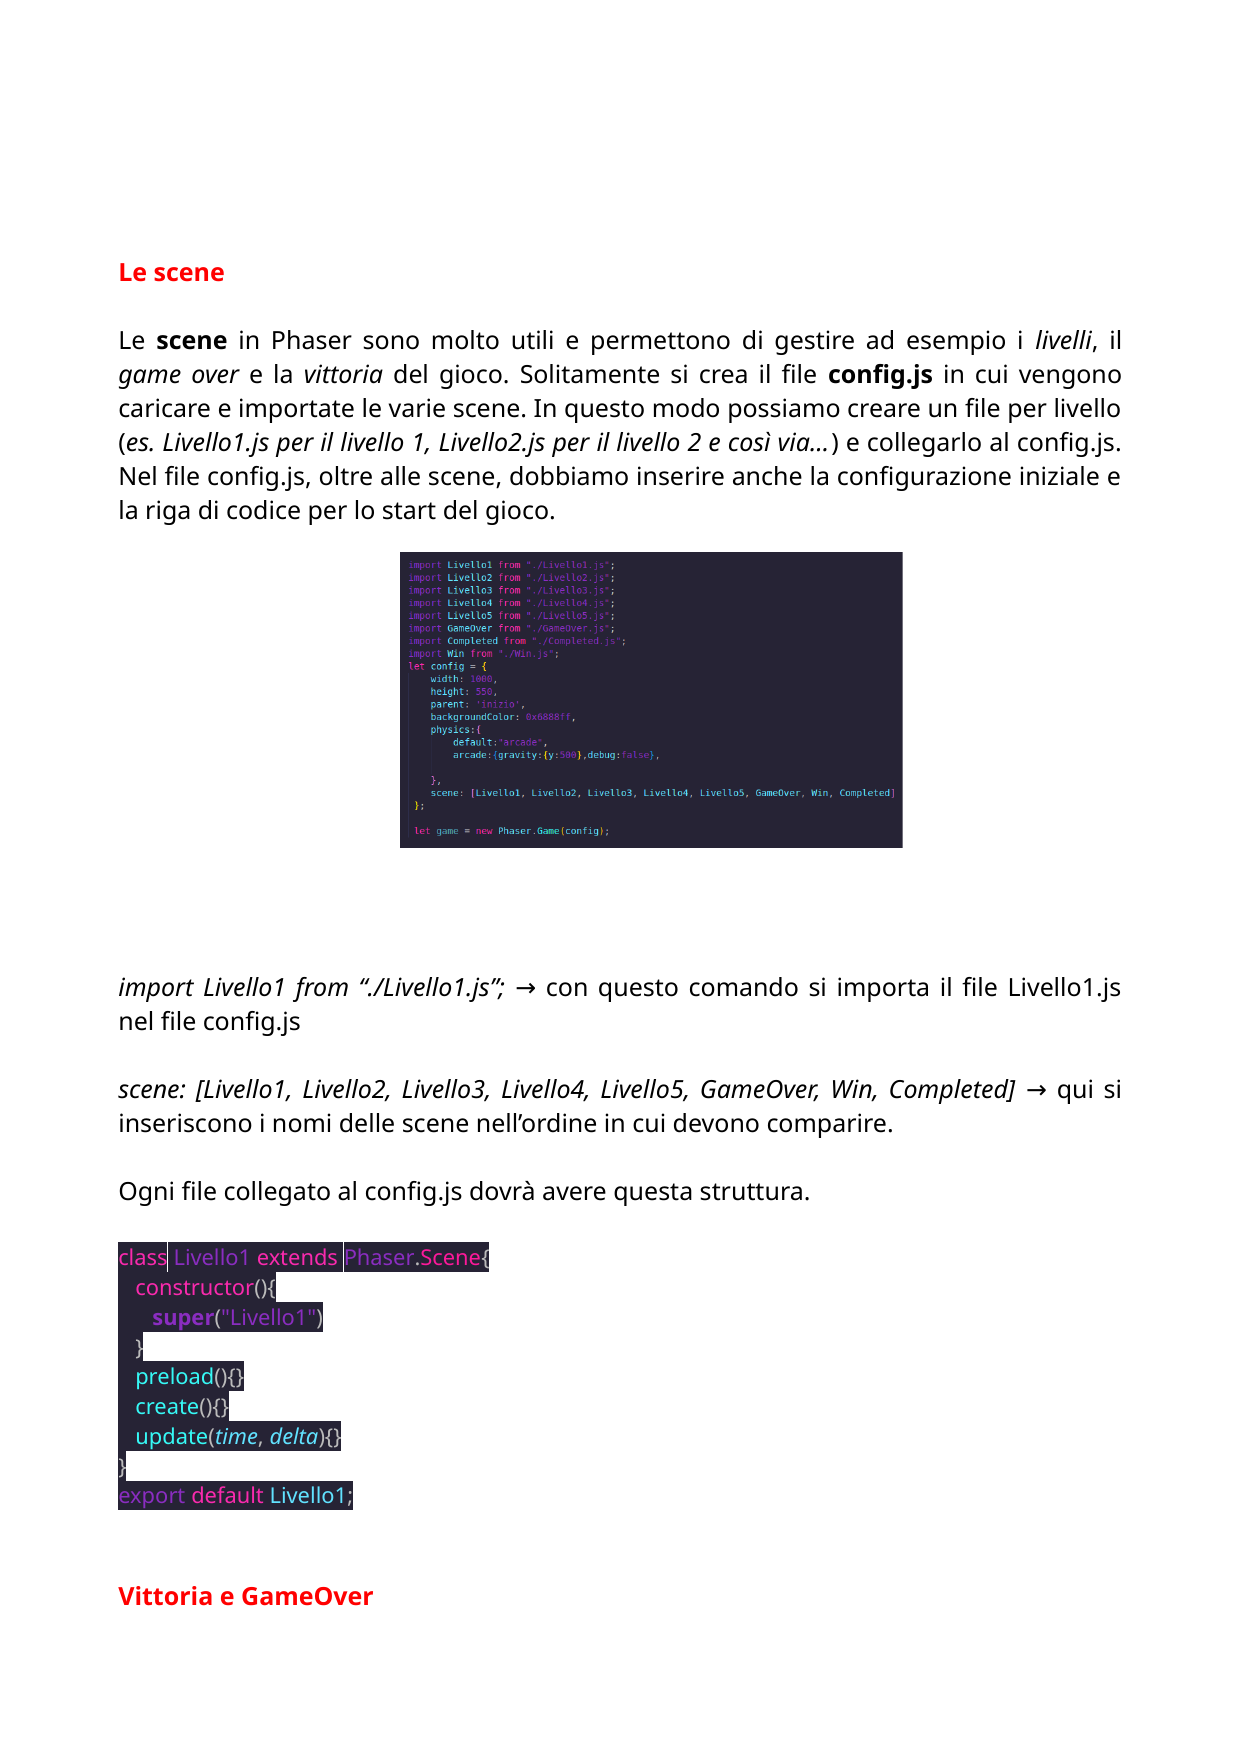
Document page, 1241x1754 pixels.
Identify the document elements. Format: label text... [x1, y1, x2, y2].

text } [118, 1332, 1122, 1361]
picture [400, 552, 903, 848]
text Le scene in Phaser sono molto utili e permettono di gestire ad esempio i livelli, il game over e la vittoria del gioco. Solitamente si crea il file config.js in cui vengono caricare e importate le varie scene. In questo modo possiamo creare un file per livello (es. Livello1.js per il livello 1, Livello2.js per il livello 2 e così via…) e collegarlo al config.js. Nel file config.js, oltre alle scene, dobbiamo inserire anche la configurazione iniziale e la riga di codice per lo start del gioco. [118, 322, 1122, 527]
text scene: [Livello1, Livello2, Livello3, Livello4, Livello5, GameOver, Win, Completed] → qui si inseriscono i nomi delle scene nell’ordine in cui devono comparire. [118, 1072, 1122, 1140]
text class Livello1 extends Phaser.Scene{ [118, 1242, 1122, 1272]
text preload(){} [118, 1361, 1122, 1391]
text create(){} [118, 1391, 1122, 1421]
text Vittoria e GameOver [118, 1578, 1122, 1612]
text import Livello1 from “./Livello1.js”; → con questo comando si importa il file Livello1.js nel file config.js [118, 970, 1122, 1038]
text export default Livello1; [118, 1481, 1122, 1510]
text super("Livello1") [118, 1302, 1122, 1332]
text constructor(){ [118, 1272, 1122, 1302]
text update(time, delta){} [118, 1421, 1122, 1451]
text Ogni file collegato al config.js dovrà avere questa struttura. [118, 1174, 1122, 1208]
text Le scene [118, 254, 1122, 288]
text } [118, 1451, 1122, 1481]
